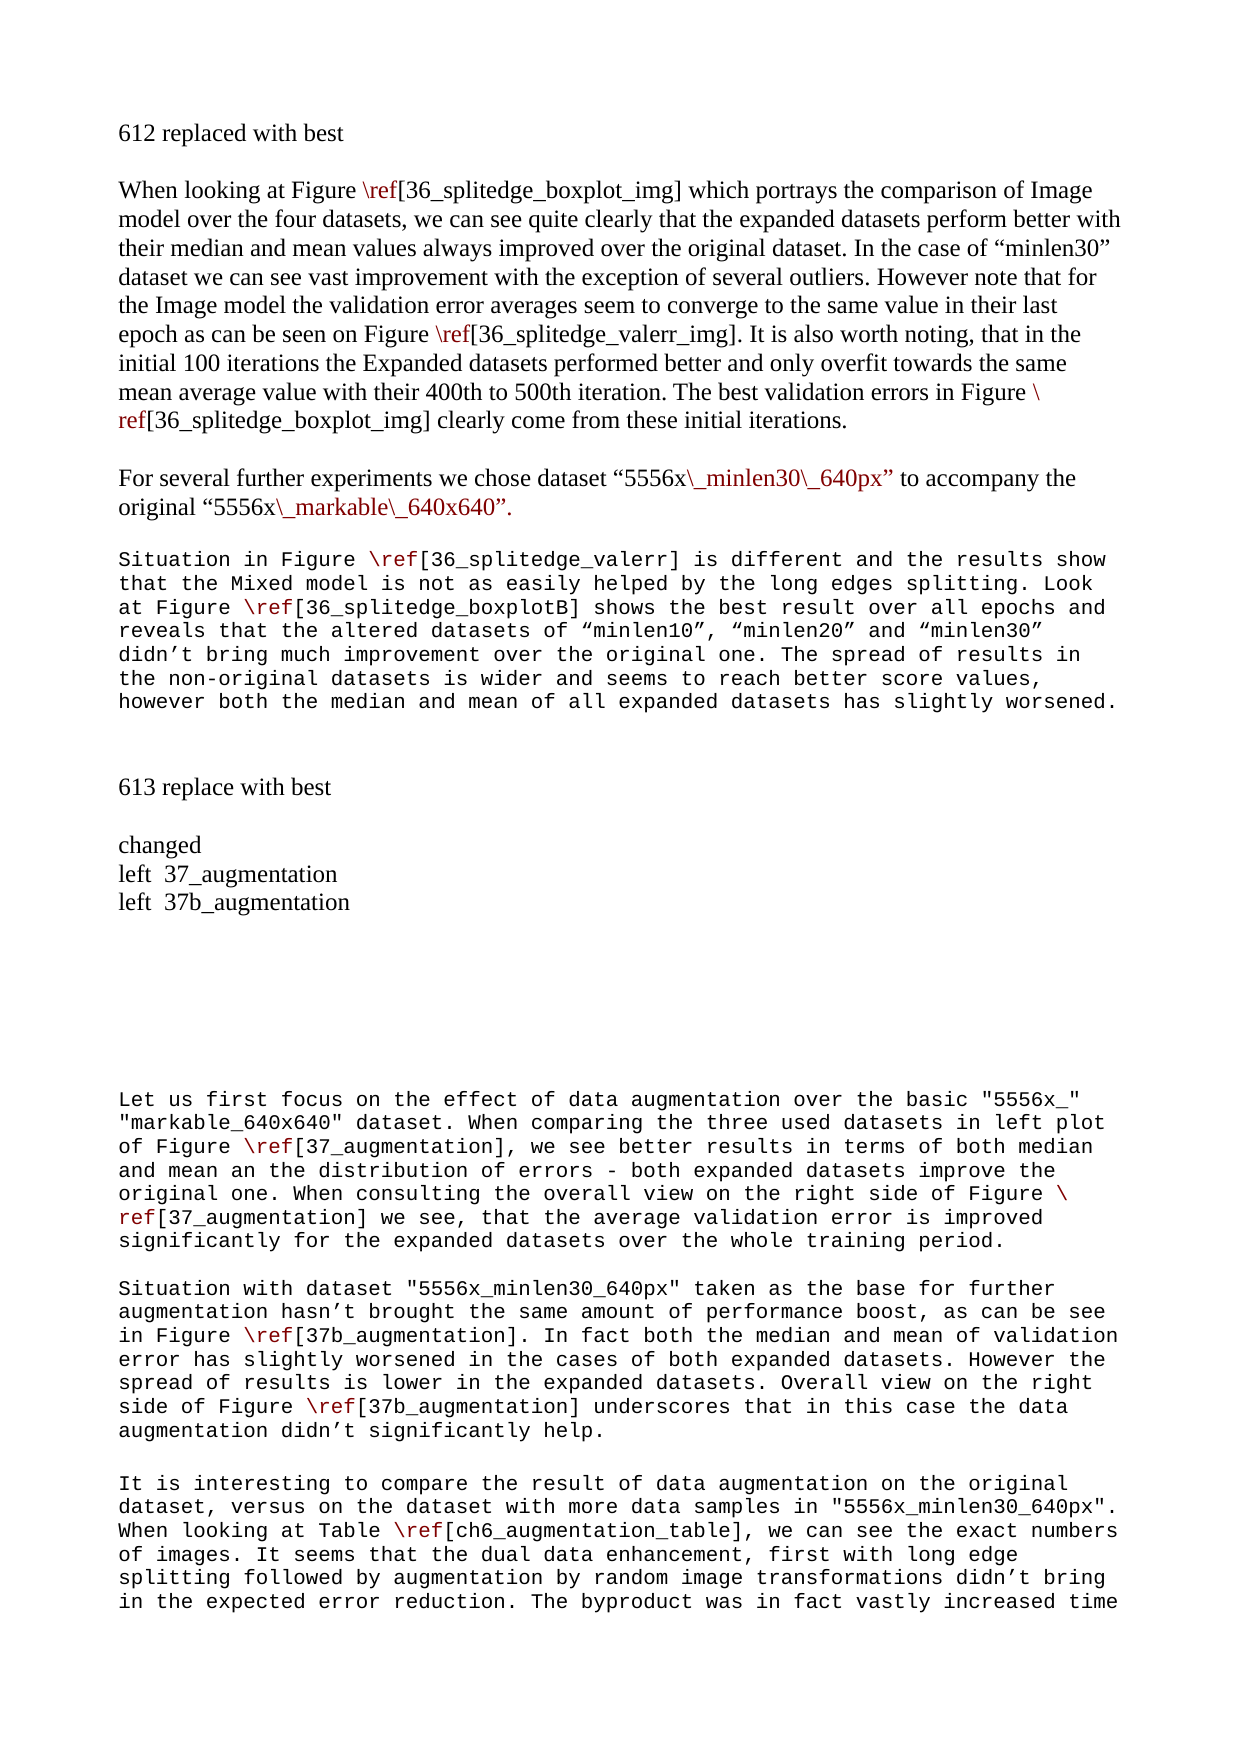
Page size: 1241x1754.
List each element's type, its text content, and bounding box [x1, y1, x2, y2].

text left 37b_augmentation [118, 887, 1122, 916]
text When looking at Figure \ref[36_splitedge_boxplot_img] which portrays the comparison of Image model over the four datasets, we can see quite clearly that the expanded datasets perform better with their median and mean values always improved over the original dataset. In the case of “minlen30” dataset we can see vast improvement with the exception of several outliers. However note that for the Image model the validation error averages seem to converge to the same value in their last epoch as can be seen on Figure \ref[36_splitedge_valerr_img]. It is also worth noting, that in the initial 100 iterations the Expanded datasets performed better and only overfit towards the same mean average value with their 400th to 500th iteration. The best validation errors in Figure \ref[36_splitedge_boxplot_img] clearly come from these initial iterations. [118, 176, 1122, 434]
text Situation in Figure \ref[36_splitedge_valerr] is different and the results show that the Mixed model is not as easily helped by the long edges splitting. Look at Figure \ref[36_splitedge_boxplotB] shows the best result over all epochs and reveals that the altered datasets of “minlen10”, “minlen20” and “minlen30” didn’t bring much improvement over the original one. The spread of results in the non-original datasets is wider and seems to reach better score values, however both the median and mean of all expanded datasets has slightly worsened. [118, 549, 1122, 715]
text left 37_augmentation [118, 859, 1122, 887]
text Let us first focus on the effect of data augmentation over the basic "5556x_" "markable_640x640" dataset. When comparing the three used datasets in left plot of Figure \ref[37_augmentation], we see better results in terms of both median and mean an the distribution of errors - both expanded datasets improve the original one. When consulting the overall view on the right side of Figure \ref[37_augmentation] we see, that the average validation error is improved significantly for the expanded datasets over the whole training period. [118, 1089, 1122, 1254]
text 613 replace with best [118, 772, 1122, 801]
text 612 replaced with best [118, 118, 1122, 147]
text For several further experiments we chose dataset “5556x\_minlen30\_640px” to accompany the original “5556x\_markable\_640x640”. [118, 463, 1122, 521]
text It is interesting to compare the result of data augmentation on the original dataset, versus on the dataset with more data samples in "5556x_minlen30_640px". When looking at Table \ref[ch6_augmentation_table], we can see the exact numbers of images. It seems that the dual data enhancement, first with long edge splitting followed by augmentation by random image transformations didn’t bring in the expected error reduction. The byproduct was in fact vastly increased time [118, 1473, 1122, 1615]
text Situation with dataset "5556x_minlen30_640px" taken as the base for further augmentation hasn’t brought the same amount of performance boost, as can be see in Figure \ref[37b_augmentation]. In fact both the median and mean of validation error has slightly worsened in the cases of both expanded datasets. However the spread of results is lower in the expanded datasets. Overall view on the right side of Figure \ref[37b_augmentation] underscores that in this case the data augmentation didn’t significantly help. [118, 1278, 1122, 1443]
text changed [118, 830, 1122, 859]
